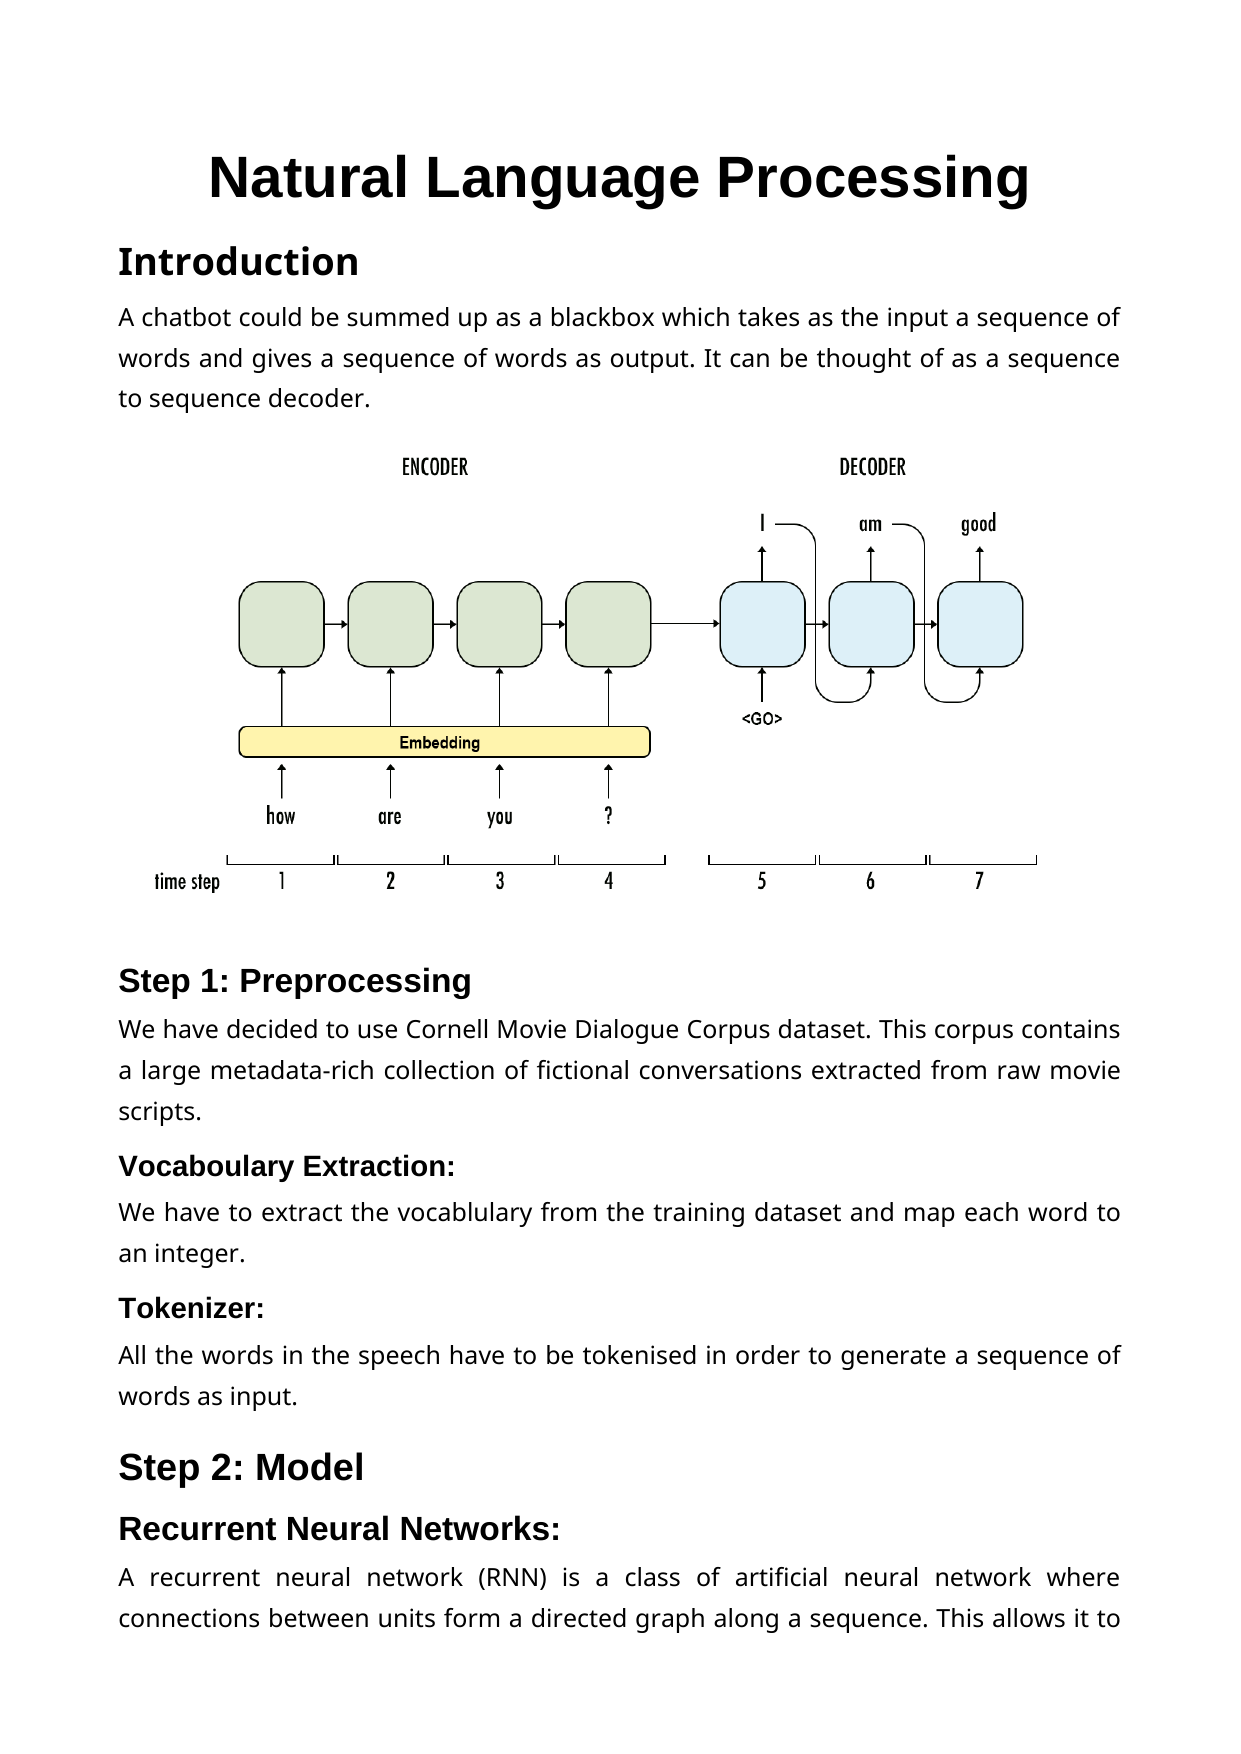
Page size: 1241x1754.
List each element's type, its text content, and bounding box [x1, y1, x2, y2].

subtitle Tokenizer: [118, 1291, 1122, 1325]
subtitle Vocaboulary Extraction: [118, 1149, 1122, 1183]
text We have to extract the vocablulary from the training dataset and map each word to an integer. [118, 1195, 1122, 1270]
text We have decided to use Cornell Movie Dialogue Corpus dataset. This corpus contains a large metadata-rich collection of fictional conversations extracted from raw movie scripts. [118, 1012, 1122, 1127]
subtitle Recurrent Neural Networks: [118, 1509, 1122, 1547]
text A chatbot could be summed up as a blackbox which takes as the input a sequence of words and gives a sequence of words as output. It can be thought of as a sequence to sequence decoder. [118, 299, 1122, 415]
subtitle Step 1: Preprocessing [118, 961, 1122, 999]
text A recurrent neural network (RNN) is a class of artificial neural network where connections between units form a directed graph along a sequence. This allows it to [118, 1560, 1122, 1635]
subtitle Step 2: Model [118, 1444, 1122, 1488]
text All the words in the speech have to be tokenised in order to generate a sequence of words as input. [118, 1338, 1122, 1412]
subtitle Introduction [118, 235, 1122, 287]
title Natural Language Processing [118, 143, 1122, 210]
picture [118, 426, 1123, 893]
